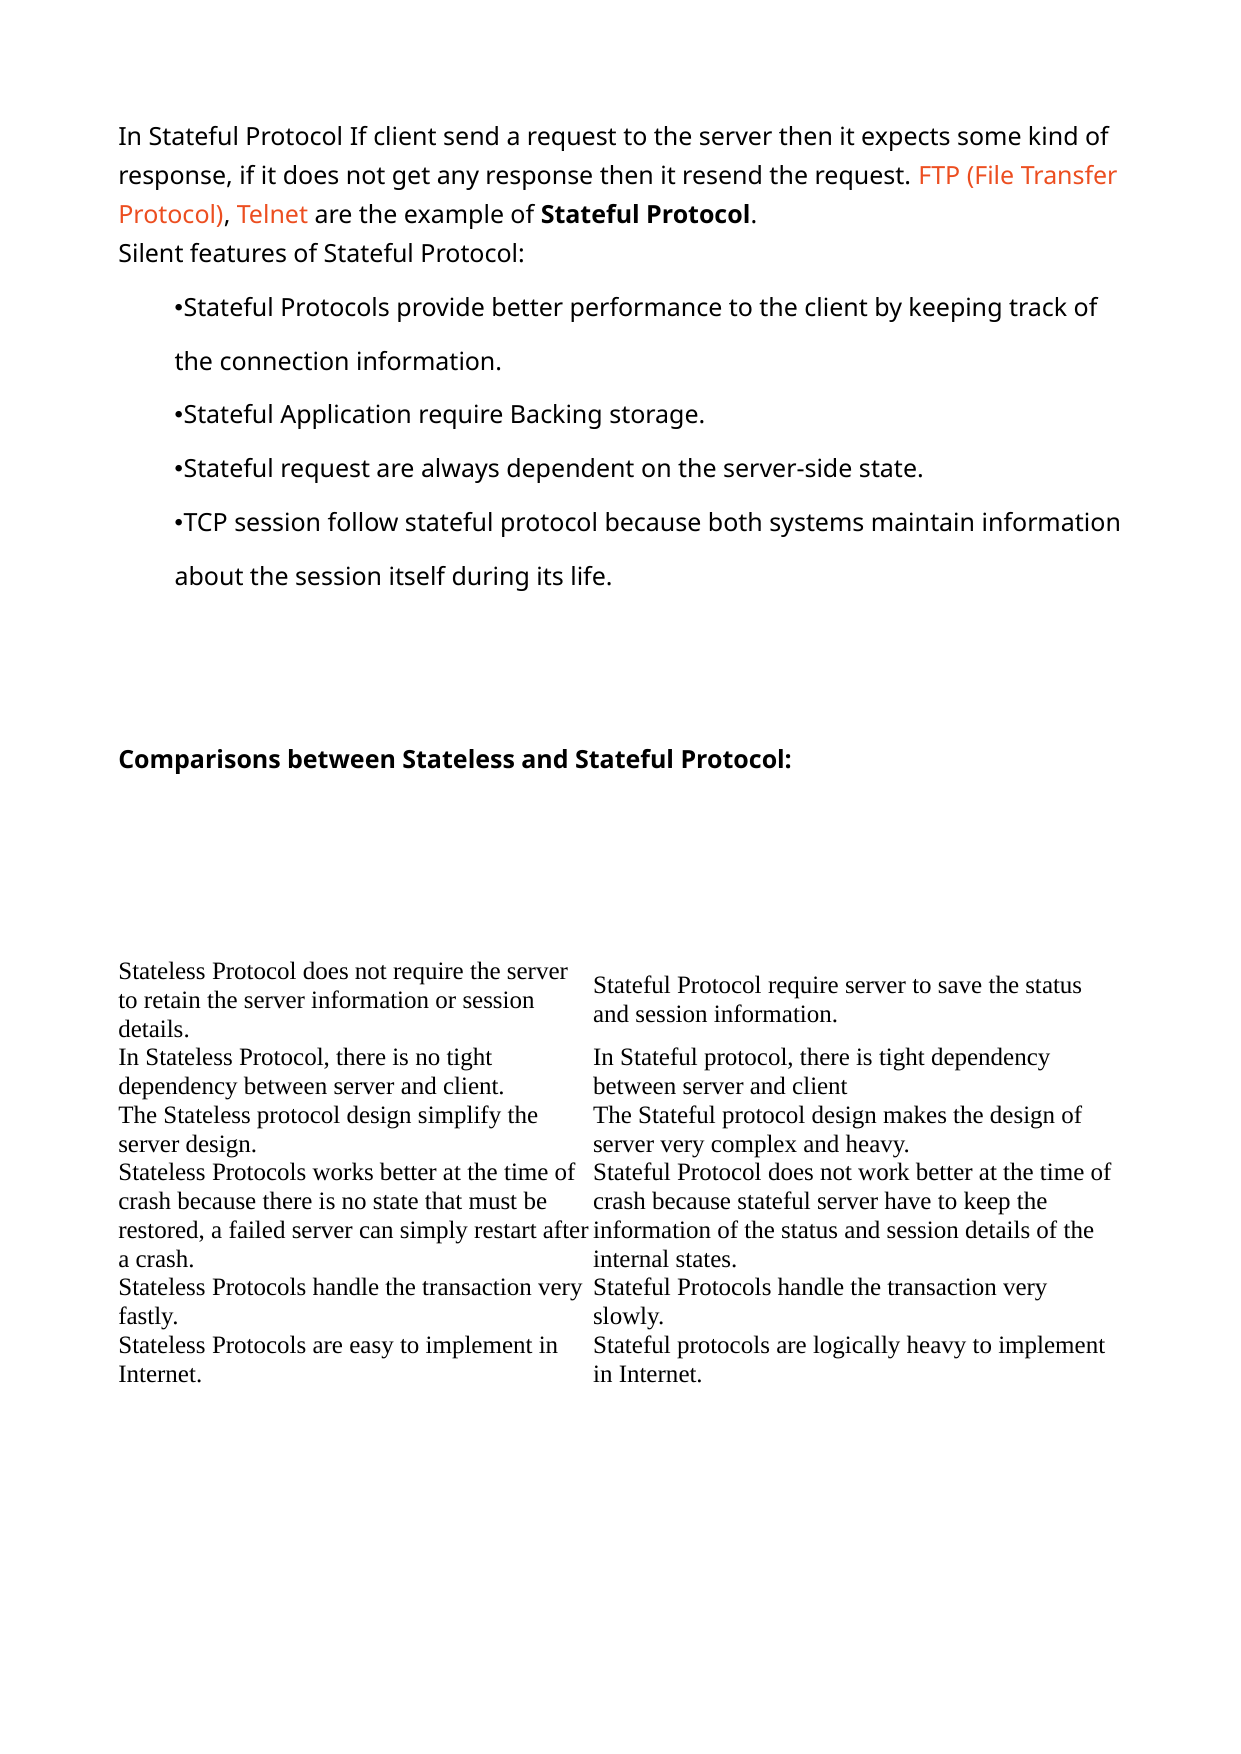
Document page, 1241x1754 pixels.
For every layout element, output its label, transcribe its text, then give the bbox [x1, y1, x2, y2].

text Comparisons between Stateless and Stateful Protocol: [118, 741, 1122, 775]
table_cell In Stateless Protocol, there is no tight dependency between server and client. [118, 1043, 593, 1100]
table_header Stateful Protocol require server to save the status and session information. [593, 956, 1122, 1042]
list Stateful request are always dependent on the server-side state. [174, 451, 1122, 485]
table_cell Stateless Protocols are easy to implement in Internet. [118, 1330, 593, 1387]
table_cell Stateful protocols are logically heavy to implement in Internet. [593, 1330, 1122, 1387]
text In Stateful Protocol If client send a request to the server then it expects some kind of response, if it does not get any response then it resend the request. FTP (File Transfer Protocol), Telnet are the example of Stateful Protocol. Silent features of Stateful Protocol: [118, 118, 1122, 270]
table_cell The Stateless protocol design simplify the server design. [118, 1100, 593, 1157]
table_cell Stateful Protocol does not work better at the time of crash because stateful server have to keep the information of the status and session details of the internal states. [593, 1158, 1122, 1272]
table_cell Stateful Protocols handle the transaction very slowly. [593, 1273, 1122, 1330]
table_cell In Stateful protocol, there is tight dependency between server and client [593, 1043, 1122, 1100]
list TCP session follow stateful protocol because both systems maintain information about the session itself during its life. [174, 504, 1122, 592]
table_cell Stateless Protocols works better at the time of crash because there is no state that must be restored, a failed server can simply restart after a crash. [118, 1158, 593, 1272]
list Stateful Application require Backing storage. [174, 397, 1122, 431]
table_cell The Stateful protocol design makes the design of server very complex and heavy. [593, 1100, 1122, 1157]
table_header Stateless Protocol does not require the server to retain the server information or session details. [118, 956, 593, 1042]
table_cell Stateless Protocols handle the transaction very fastly. [118, 1273, 593, 1330]
list Stateful Protocols provide better performance to the client by keeping track of the connection information. [174, 289, 1122, 377]
